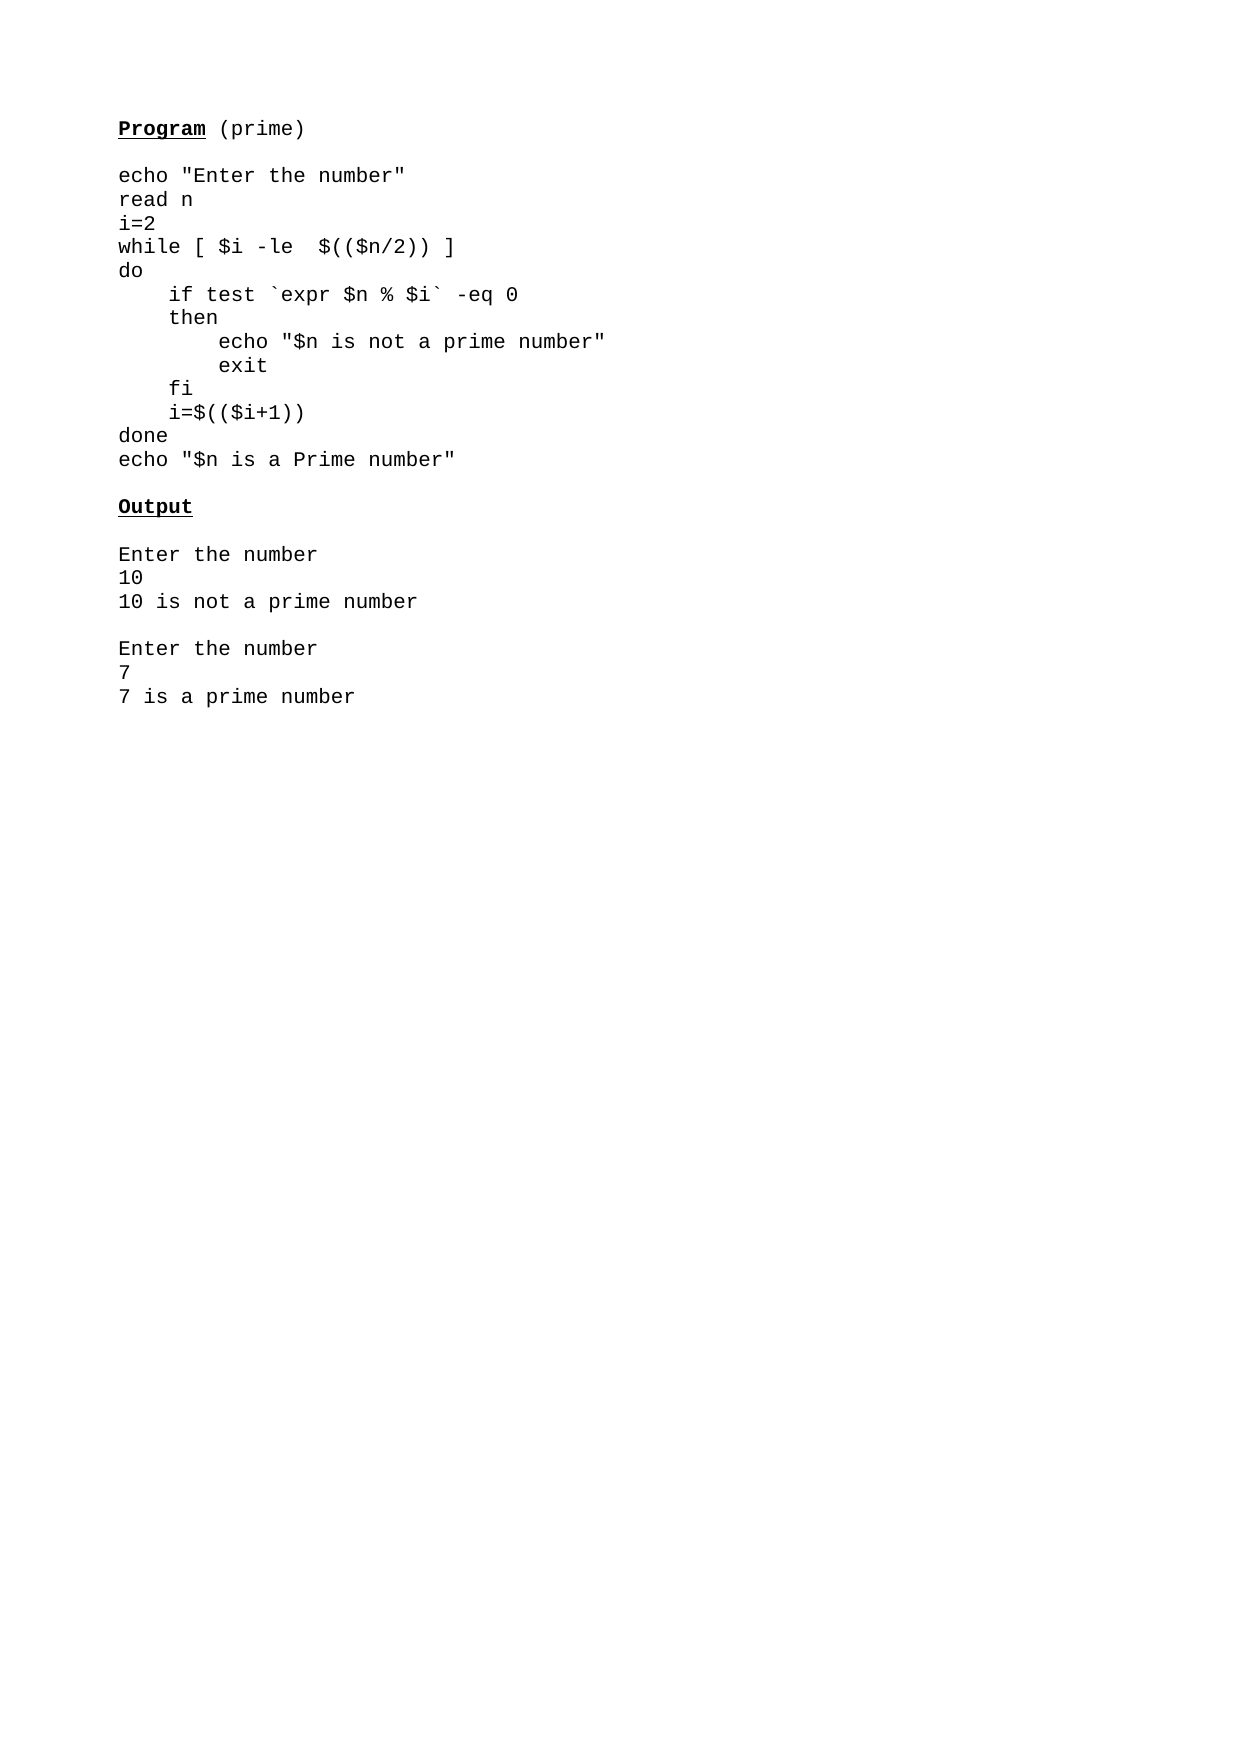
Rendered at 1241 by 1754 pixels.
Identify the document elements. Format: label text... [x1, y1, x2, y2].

text exit [118, 354, 1122, 378]
text if test `expr $n % $i` -eq 0 [118, 284, 1122, 307]
text Program (prime) [118, 118, 1122, 142]
text 10 [118, 567, 1122, 591]
text Enter the number [118, 544, 1122, 567]
text read n [118, 189, 1122, 213]
text Output [118, 496, 1122, 520]
text done [118, 426, 1122, 449]
text echo "$n is not a prime number" [118, 331, 1122, 354]
text 7 [118, 662, 1122, 686]
text i=2 [118, 213, 1122, 236]
text 7 is a prime number [118, 686, 1122, 709]
text Enter the number [118, 638, 1122, 662]
text i=$(($i+1)) [118, 402, 1122, 426]
text while [ $i -le $(($n/2)) ] [118, 236, 1122, 260]
text do [118, 260, 1122, 284]
text echo "Enter the number" [118, 165, 1122, 189]
text fi [118, 378, 1122, 402]
text echo "$n is a Prime number" [118, 449, 1122, 473]
text then [118, 307, 1122, 331]
text 10 is not a prime number [118, 591, 1122, 615]
